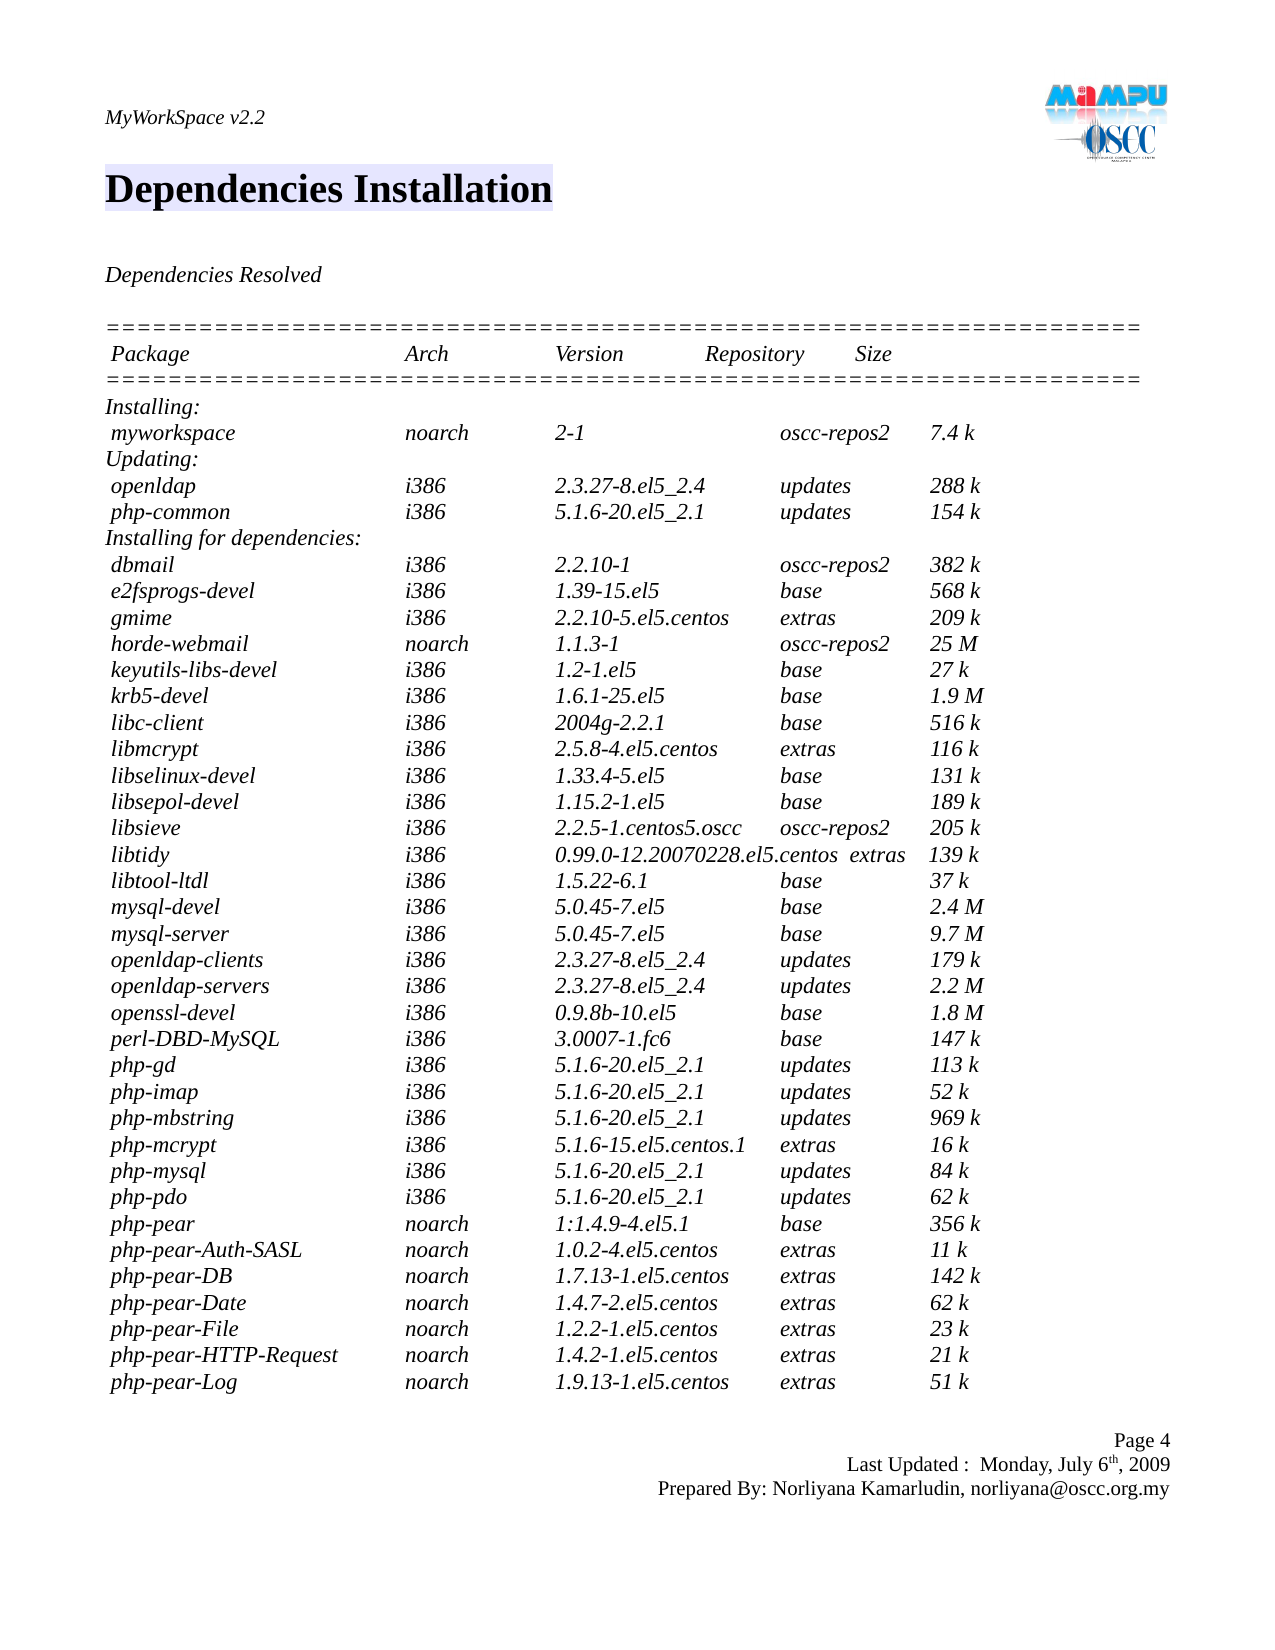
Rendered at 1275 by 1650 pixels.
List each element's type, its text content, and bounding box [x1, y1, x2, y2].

text gmime i386 2.2.10-5.el5.centos extras 209 k [105, 603, 1170, 630]
text Updating: [105, 445, 1170, 472]
text perl-DBD-MySQL i386 3.0007-1.fc6 base 147 k [105, 1025, 1170, 1052]
text libsepol-devel i386 1.15.2-1.el5 base 189 k [105, 788, 1170, 814]
text Dependencies Resolved [105, 261, 1170, 287]
text openssl-devel i386 0.9.8b-10.el5 base 1.8 M [105, 999, 1170, 1025]
text mysql-server i386 5.0.45-7.el5 base 9.7 M [105, 920, 1170, 946]
text php-pear noarch 1:1.4.9-4.el5.1 base 356 k [105, 1210, 1170, 1236]
text openldap-servers i386 2.3.27-8.el5_2.4 updates 2.2 M [105, 972, 1170, 999]
text php-pear-Auth-SASL noarch 1.0.2-4.el5.centos extras 11 k [105, 1236, 1170, 1262]
text php-pear-HTTP-Request noarch 1.4.2-1.el5.centos extras 21 k [105, 1341, 1170, 1368]
text php-gd i386 5.1.6-20.el5_2.1 updates 113 k [105, 1052, 1170, 1078]
text openldap i386 2.3.27-8.el5_2.4 updates 288 k [105, 472, 1170, 498]
text libtidy i386 0.99.0-12.20070228.el5.centos extras 139 k [105, 841, 1170, 867]
text php-pear-File noarch 1.2.2-1.el5.centos extras 23 k [105, 1315, 1170, 1341]
text e2fsprogs-devel i386 1.39-15.el5 base 568 k [105, 577, 1170, 603]
subtitle Dependencies Installation [553, 164, 1170, 211]
text php-common i386 5.1.6-20.el5_2.1 updates 154 k [105, 498, 1170, 524]
picture [1045, 69, 1168, 163]
text keyutils-libs-devel i386 1.2-1.el5 base 27 k [105, 656, 1170, 683]
text myworkspace noarch 2-1 oscc-repos2 7.4 k [105, 419, 1170, 445]
text Package Arch Version Repository Size [105, 340, 1170, 366]
text php-mbstring i386 5.1.6-20.el5_2.1 updates 969 k [105, 1104, 1170, 1131]
text Installing for dependencies: [105, 524, 1170, 551]
text horde-webmail noarch 1.1.3-1 oscc-repos2 25 M [105, 630, 1170, 656]
text Installing: [105, 393, 1170, 419]
text php-imap i386 5.1.6-20.el5_2.1 updates 52 k [105, 1078, 1170, 1104]
text php-pear-DB noarch 1.7.13-1.el5.centos extras 142 k [105, 1262, 1170, 1289]
text libtool-ltdl i386 1.5.22-6.1 base 37 k [105, 867, 1170, 893]
text libsieve i386 2.2.5-1.centos5.oscc oscc-repos2 205 k [105, 814, 1170, 841]
text mysql-devel i386 5.0.45-7.el5 base 2.4 M [105, 893, 1170, 920]
text libmcrypt i386 2.5.8-4.el5.centos extras 116 k [105, 735, 1170, 762]
text php-pear-Date noarch 1.4.7-2.el5.centos extras 62 k [105, 1289, 1170, 1315]
text dbmail i386 2.2.10-1 oscc-repos2 382 k [105, 551, 1170, 577]
text php-pear-Log noarch 1.9.13-1.el5.centos extras 51 k [105, 1368, 1170, 1394]
text libc-client i386 2004g-2.2.1 base 516 k [105, 709, 1170, 735]
text =================================================================== [105, 314, 1170, 340]
text php-pdo i386 5.1.6-20.el5_2.1 updates 62 k [105, 1183, 1170, 1210]
text php-mysql i386 5.1.6-20.el5_2.1 updates 84 k [105, 1157, 1170, 1183]
text krb5-devel i386 1.6.1-25.el5 base 1.9 M [105, 683, 1170, 709]
text php-mcrypt i386 5.1.6-15.el5.centos.1 extras 16 k [105, 1131, 1170, 1157]
text =================================================================== [105, 366, 1170, 393]
text openldap-clients i386 2.3.27-8.el5_2.4 updates 179 k [105, 946, 1170, 972]
text libselinux-devel i386 1.33.4-5.el5 base 131 k [105, 762, 1170, 788]
